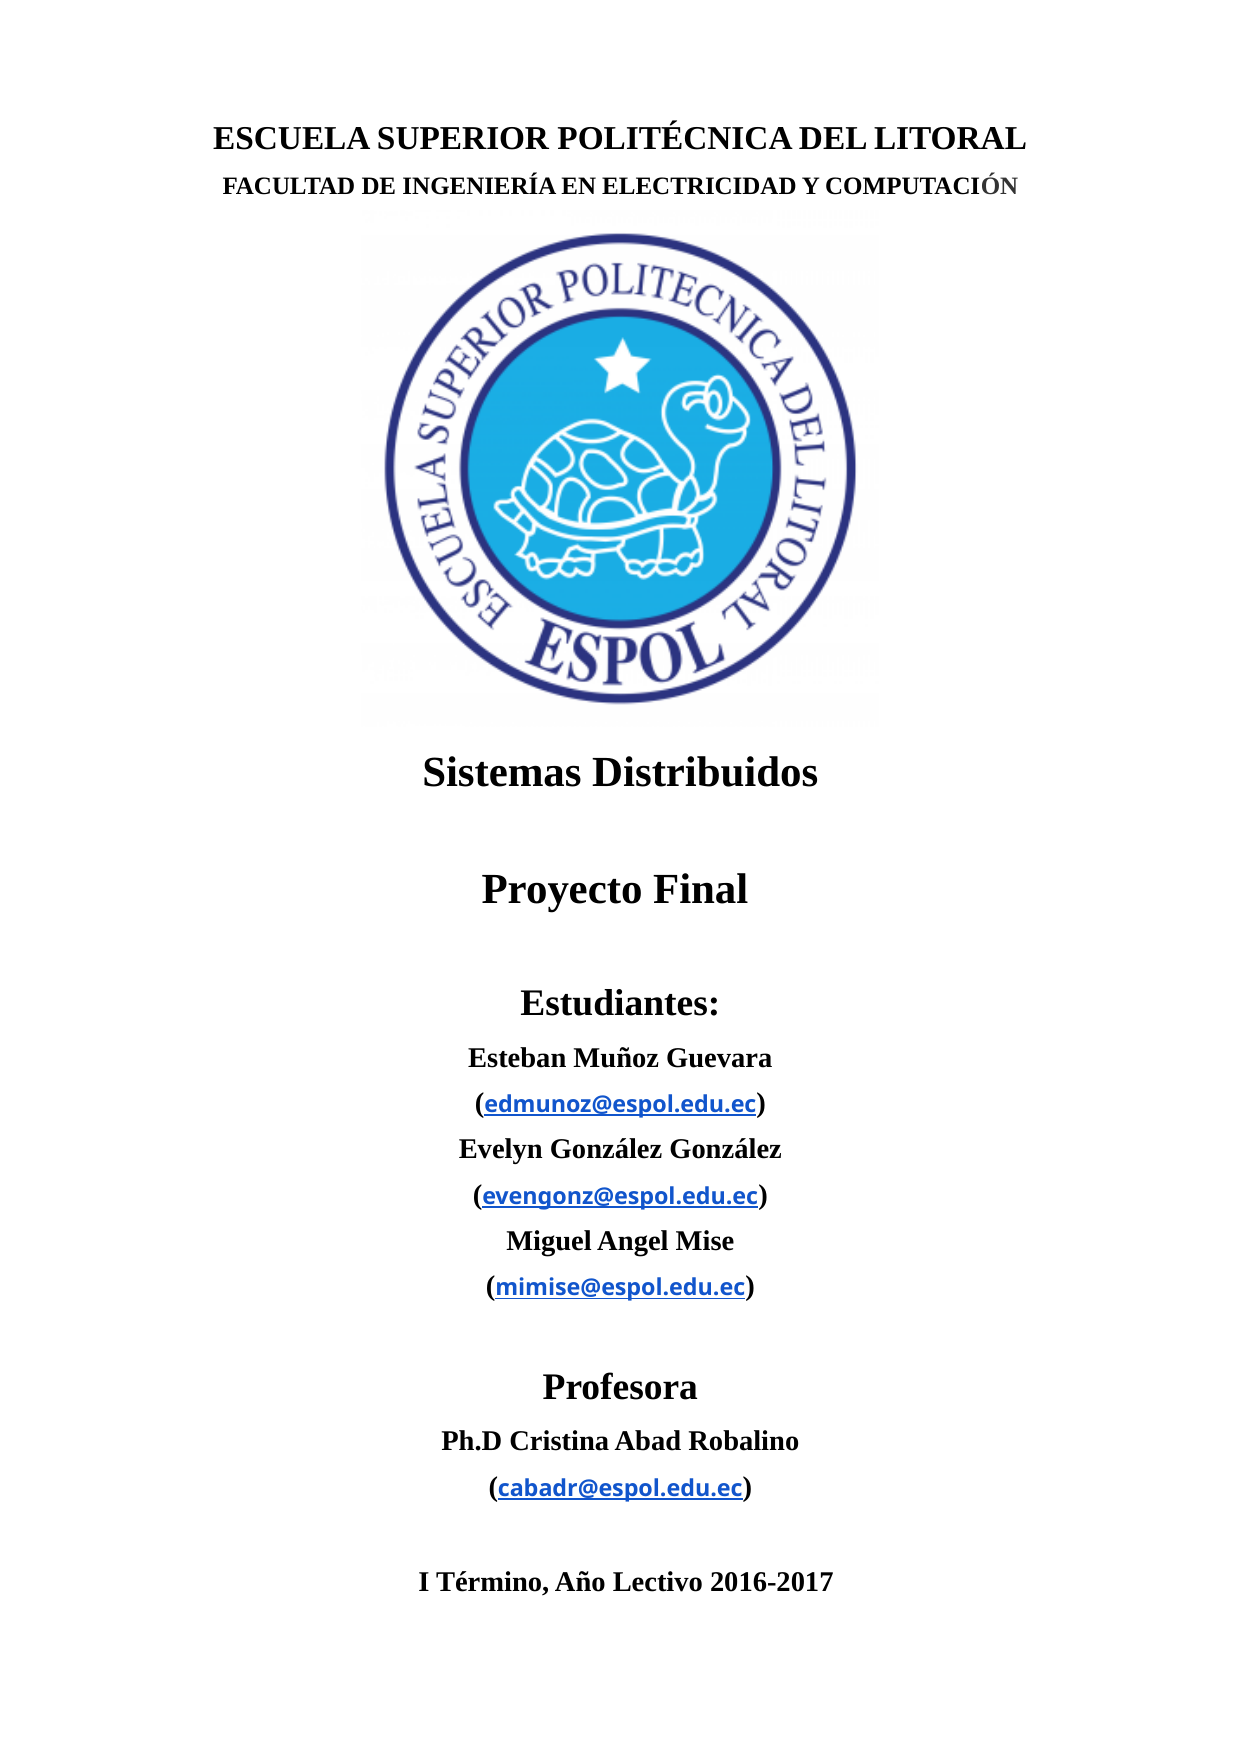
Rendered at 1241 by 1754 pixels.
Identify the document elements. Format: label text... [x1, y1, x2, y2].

text Esteban Muñoz Guevara [118, 1040, 1122, 1073]
text I Término, Año Lectivo 2016-2017 [343, 1564, 1122, 1597]
text Estudiantes: [118, 981, 1122, 1024]
text FACULTAD DE INGENIERÍA EN ELECTRICIDAD Y COMPUTACIÓN [118, 171, 1122, 200]
text Profesora [118, 1364, 1122, 1407]
picture [361, 210, 879, 727]
text (evengonz@espol.edu.ec) [118, 1177, 1122, 1211]
text (cabadr@espol.edu.ec) [118, 1469, 1122, 1503]
text (edmunoz@espol.edu.ec) [118, 1086, 1122, 1119]
text Evelyn González González [118, 1132, 1122, 1165]
text Ph.D Cristina Abad Robalino [118, 1424, 1122, 1457]
text ESCUELA SUPERIOR POLITÉCNICA DEL LITORAL [118, 118, 1122, 156]
text (mimise@espol.edu.ec) [118, 1269, 1122, 1303]
text Proyecto Final [118, 864, 1122, 913]
text Miguel Angel Mise [118, 1224, 1122, 1257]
text Sistemas Distribuidos [118, 747, 1122, 796]
